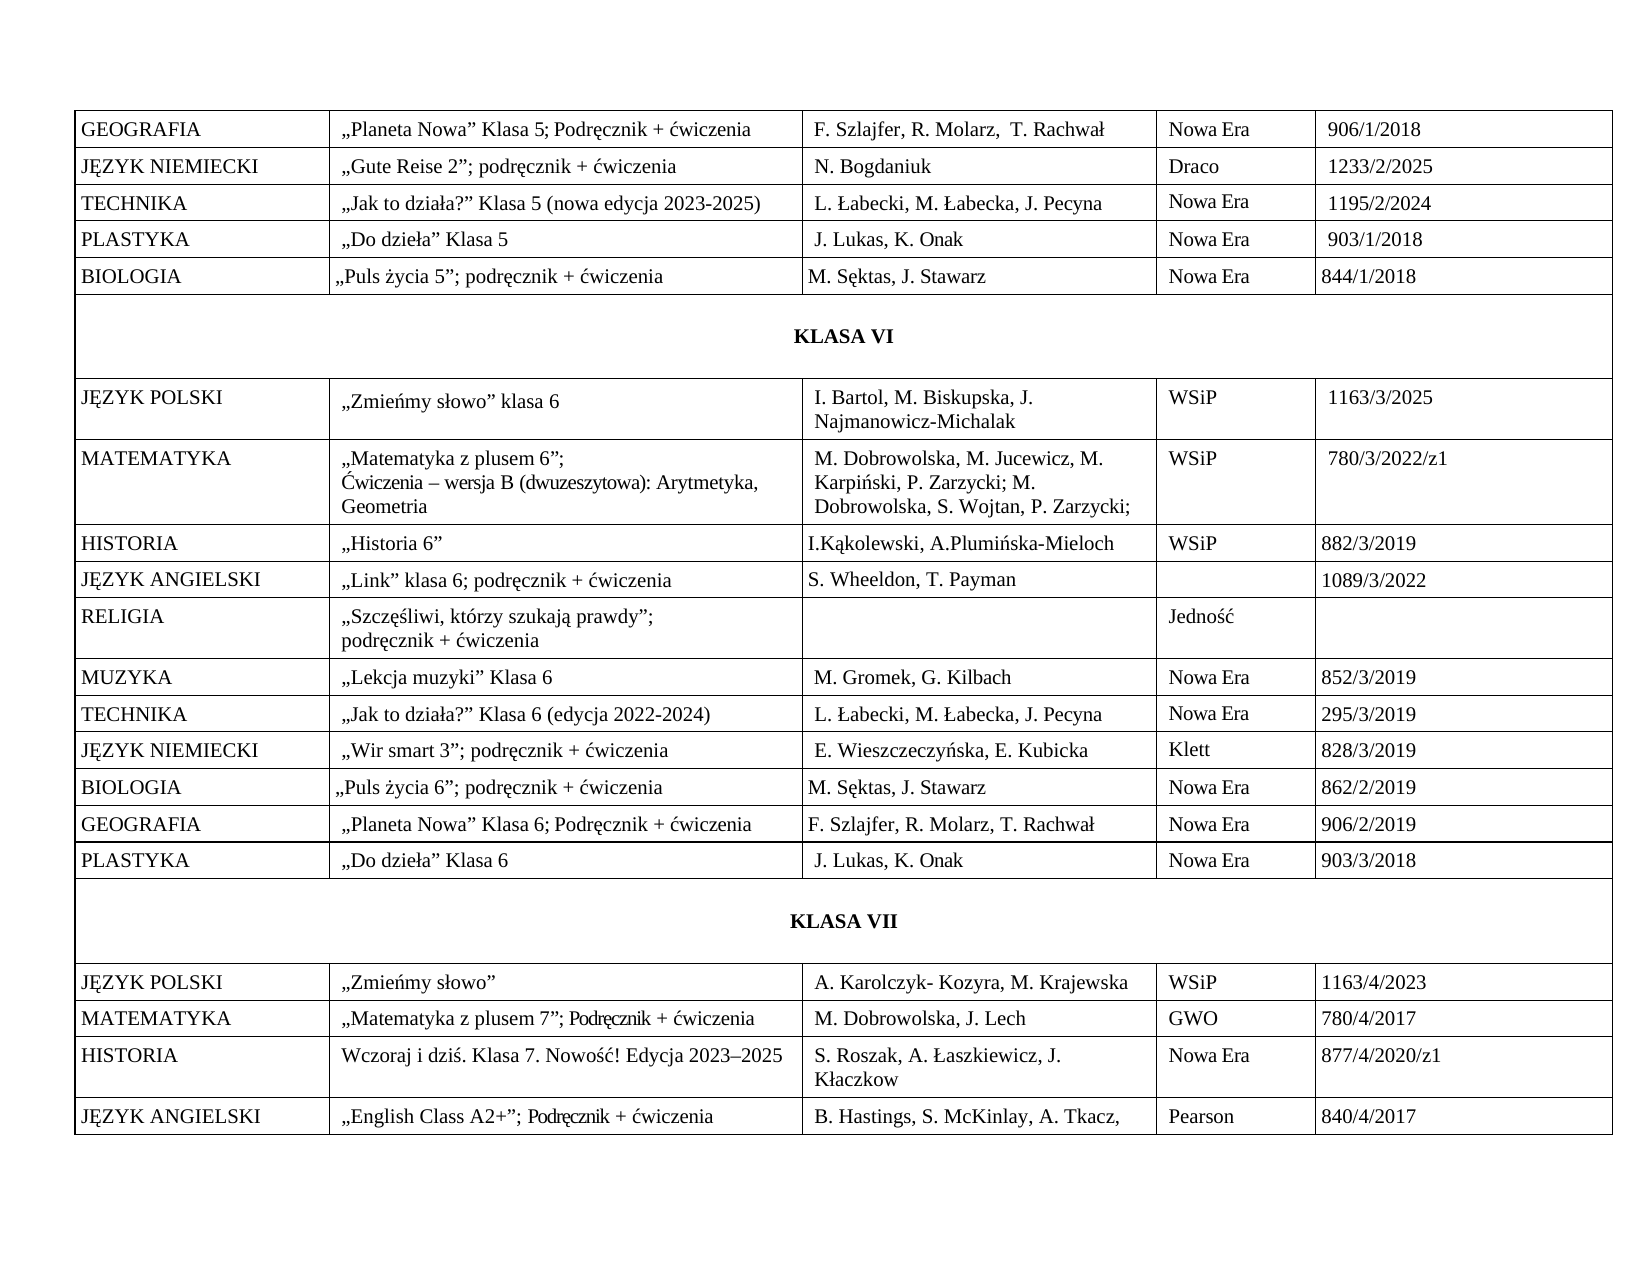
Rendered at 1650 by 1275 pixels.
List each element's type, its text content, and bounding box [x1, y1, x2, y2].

table_cell Nowa Era [1157, 221, 1315, 257]
table_cell „Puls życia 6”; podręcznik + ćwiczenia [330, 769, 802, 805]
table_cell BIOLOGIA [76, 769, 329, 805]
table_cell „Jak to działa?” Klasa 5 (nowa edycja 2023-2025) [330, 185, 802, 220]
table_cell TECHNIKA [76, 185, 329, 220]
table_cell „English Class A2+”; Podręcznik + ćwiczenia [330, 1098, 802, 1133]
table_cell [803, 598, 1156, 658]
table_cell Jedność [1157, 598, 1315, 658]
table_cell J. Lukas, K. Onak [803, 843, 1156, 878]
table_cell PLASTYKA [76, 843, 329, 878]
table_cell TECHNIKA [76, 696, 329, 731]
table_cell „Gute Reise 2”; podręcznik + ćwiczenia [330, 148, 802, 184]
table_cell BIOLOGIA [76, 258, 329, 294]
table_cell Nowa Era [1157, 659, 1315, 695]
table_cell 1163/4/2023 [1316, 964, 1612, 999]
table_cell 903/1/2018 [1316, 221, 1612, 257]
table_cell S. Roszak, A. Łaszkiewicz, J. Kłaczkow [803, 1037, 1156, 1097]
table_cell „Puls życia 5”; podręcznik + ćwiczenia [330, 258, 802, 294]
table_cell Nowa Era [1157, 769, 1315, 805]
table_cell 1089/3/2022 [1316, 562, 1612, 597]
table_cell „Planeta Nowa” Klasa 5; Podręcznik + ćwiczenia [330, 111, 802, 147]
table_cell 1195/2/2024 [1316, 185, 1612, 220]
table_cell Nowa Era [1157, 111, 1315, 147]
table_cell 852/3/2019 [1316, 659, 1612, 695]
table_cell Nowa Era [1157, 258, 1315, 294]
table_cell 882/3/2019 [1316, 525, 1612, 561]
table_cell MATEMATYKA [76, 440, 329, 524]
table_cell 877/4/2020/z1 [1316, 1037, 1612, 1097]
table_cell „Do dzieła” Klasa 6 [330, 843, 802, 878]
table_cell WSiP [1157, 379, 1315, 439]
table_cell „Wir smart 3”; podręcznik + ćwiczenia [330, 732, 802, 768]
table_cell 844/1/2018 [1316, 258, 1612, 294]
table_cell A. Karolczyk- Kozyra, M. Krajewska [803, 964, 1156, 999]
table_cell [1316, 598, 1612, 658]
table_cell WSiP [1157, 964, 1315, 999]
table_cell RELIGIA [76, 598, 329, 658]
table_cell F. Szlajfer, R. Molarz, T. Rachwał [803, 806, 1156, 841]
table_cell „Link” klasa 6; podręcznik + ćwiczenia [330, 562, 802, 597]
table_cell MATEMATYKA [76, 1001, 329, 1036]
table_cell WSiP [1157, 440, 1315, 524]
table_cell „Zmieńmy słowo” [330, 964, 802, 999]
table_cell 1163/3/2025 [1316, 379, 1612, 439]
table_cell JĘZYK ANGIELSKI [76, 562, 329, 597]
table_cell M. Dobrowolska, J. Lech [803, 1001, 1156, 1036]
table_cell HISTORIA [76, 1037, 329, 1097]
table_cell WSiP [1157, 525, 1315, 561]
table_cell Nowa Era [1157, 696, 1315, 731]
table_cell 828/3/2019 [1316, 732, 1612, 768]
table_cell „Do dzieła” Klasa 5 [330, 221, 802, 257]
table_cell „Zmieńmy słowo” klasa 6 [330, 379, 802, 439]
table_cell 1233/2/2025 [1316, 148, 1612, 184]
table_cell 862/2/2019 [1316, 769, 1612, 805]
table_cell „Matematyka z plusem 6”; Ćwiczenia – wersja B (dwuzeszytowa): Arytmetyka, Geometria [330, 440, 802, 524]
table_cell 780/4/2017 [1316, 1001, 1612, 1036]
table_cell M. Dobrowolska, M. Jucewicz, M. Karpiński, P. Zarzycki; M. Dobrowolska, S. Wojtan, P. Zarzycki; [803, 440, 1156, 524]
table_cell JĘZYK NIEMIECKI [76, 732, 329, 768]
table_cell M. Sęktas, J. Stawarz [803, 769, 1156, 805]
table_cell GWO [1157, 1001, 1315, 1036]
table_cell PLASTYKA [76, 221, 329, 257]
table_cell B. Hastings, S. McKinlay, A. Tkacz, [803, 1098, 1156, 1133]
table_cell „Planeta Nowa” Klasa 6; Podręcznik + ćwiczenia [330, 806, 802, 841]
table_cell S. Wheeldon, T. Payman [803, 562, 1156, 597]
table_cell Nowa Era [1157, 843, 1315, 878]
table_cell „Historia 6” [330, 525, 802, 561]
table_cell 906/1/2018 [1316, 111, 1612, 147]
table_cell KLASA VII [76, 879, 1612, 963]
table_cell Nowa Era [1157, 185, 1315, 220]
table_cell I.Kąkolewski, A.Plumińska-Mieloch [803, 525, 1156, 561]
table_cell M. Sęktas, J. Stawarz [803, 258, 1156, 294]
table_cell M. Gromek, G. Kilbach [803, 659, 1156, 695]
table_cell Pearson [1157, 1098, 1315, 1133]
table_cell J. Lukas, K. Onak [803, 221, 1156, 257]
table_cell Klett [1157, 732, 1315, 768]
table_cell GEOGRAFIA [76, 111, 329, 147]
table_cell Nowa Era [1157, 1037, 1315, 1097]
table_cell 840/4/2017 [1316, 1098, 1612, 1133]
table_cell JĘZYK POLSKI [76, 379, 329, 439]
table_cell GEOGRAFIA [76, 806, 329, 841]
table_cell MUZYKA [76, 659, 329, 695]
table_cell JĘZYK POLSKI [76, 964, 329, 999]
table_cell „Matematyka z plusem 7”; Podręcznik + ćwiczenia [330, 1001, 802, 1036]
table_cell I. Bartol, M. Biskupska, J. Najmanowicz-Michalak [803, 379, 1156, 439]
table_cell F. Szlajfer, R. Molarz, T. Rachwał [803, 111, 1156, 147]
table_cell Nowa Era [1157, 806, 1315, 841]
table_cell 906/2/2019 [1316, 806, 1612, 841]
table_cell HISTORIA [76, 525, 329, 561]
table_cell L. Łabecki, M. Łabecka, J. Pecyna [803, 696, 1156, 731]
table_cell 780/3/2022/z1 [1316, 440, 1612, 524]
table_cell 295/3/2019 [1316, 696, 1612, 731]
table_cell „Lekcja muzyki” Klasa 6 [330, 659, 802, 695]
table_cell „Szczęśliwi, którzy szukają prawdy”; podręcznik + ćwiczenia [330, 598, 802, 658]
table_cell KLASA VI [76, 295, 1612, 378]
table_cell JĘZYK NIEMIECKI [76, 148, 329, 184]
table_cell [1157, 562, 1315, 597]
table_cell E. Wieszczeczyńska, E. Kubicka [803, 732, 1156, 768]
table_cell „Jak to działa?” Klasa 6 (edycja 2022-2024) [330, 696, 802, 731]
table_cell JĘZYK ANGIELSKI [76, 1098, 329, 1133]
table_cell L. Łabecki, M. Łabecka, J. Pecyna [803, 185, 1156, 220]
table_cell N. Bogdaniuk [803, 148, 1156, 184]
table_cell Wczoraj i dziś. Klasa 7. Nowość! Edycja 2023–2025 [330, 1037, 802, 1097]
table_cell 903/3/2018 [1316, 843, 1612, 878]
table_cell Draco [1157, 148, 1315, 184]
